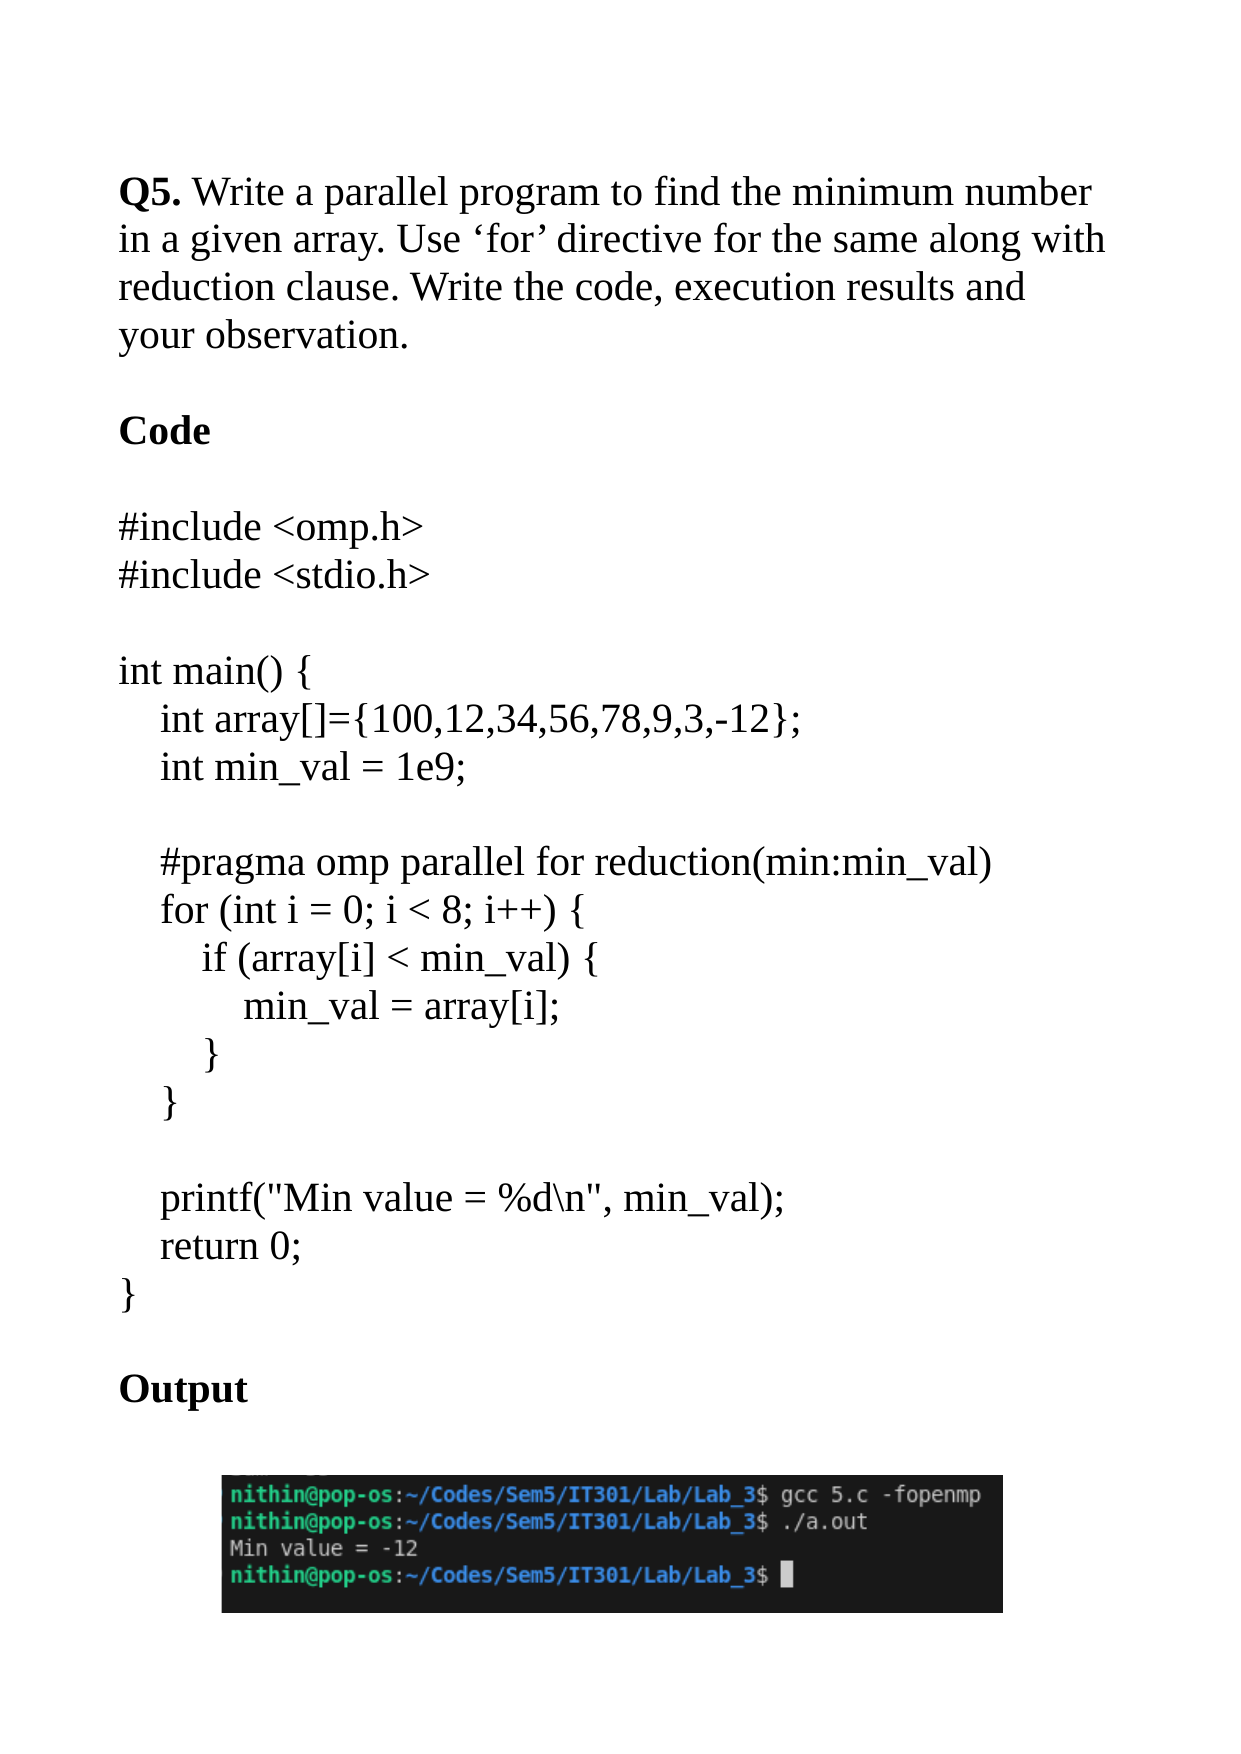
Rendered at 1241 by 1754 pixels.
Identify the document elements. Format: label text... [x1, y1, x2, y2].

text int array[]={100,12,34,56,78,9,3,-12}; [118, 693, 1122, 741]
text return 0; [118, 1220, 1122, 1268]
text Code [118, 406, 1122, 453]
text Q5. Write a parallel program to find the minimum number in a given array. Use ‘for’ directive for the same along with [118, 166, 1122, 262]
text your observation. [118, 310, 1122, 358]
text #include <omp.h> [118, 501, 1122, 549]
text } [118, 1028, 1122, 1076]
text min_val = array[i]; [118, 981, 1122, 1028]
text reduction clause. Write the code, execution results and [118, 262, 1122, 310]
text } [118, 1268, 1122, 1316]
text for (int i = 0; i < 8; i++) { [118, 885, 1122, 933]
text int main() { [118, 645, 1122, 693]
text } [118, 1076, 1122, 1124]
text #pragma omp parallel for reduction(min:min_val) [118, 837, 1122, 885]
text printf("Min value = %d\n", min_val); [118, 1172, 1122, 1220]
picture [221, 1475, 1003, 1613]
text Output [118, 1364, 1122, 1412]
text int min_val = 1e9; [118, 741, 1122, 789]
text #include <stdio.h> [118, 549, 1122, 597]
text if (array[i] < min_val) { [118, 933, 1122, 981]
